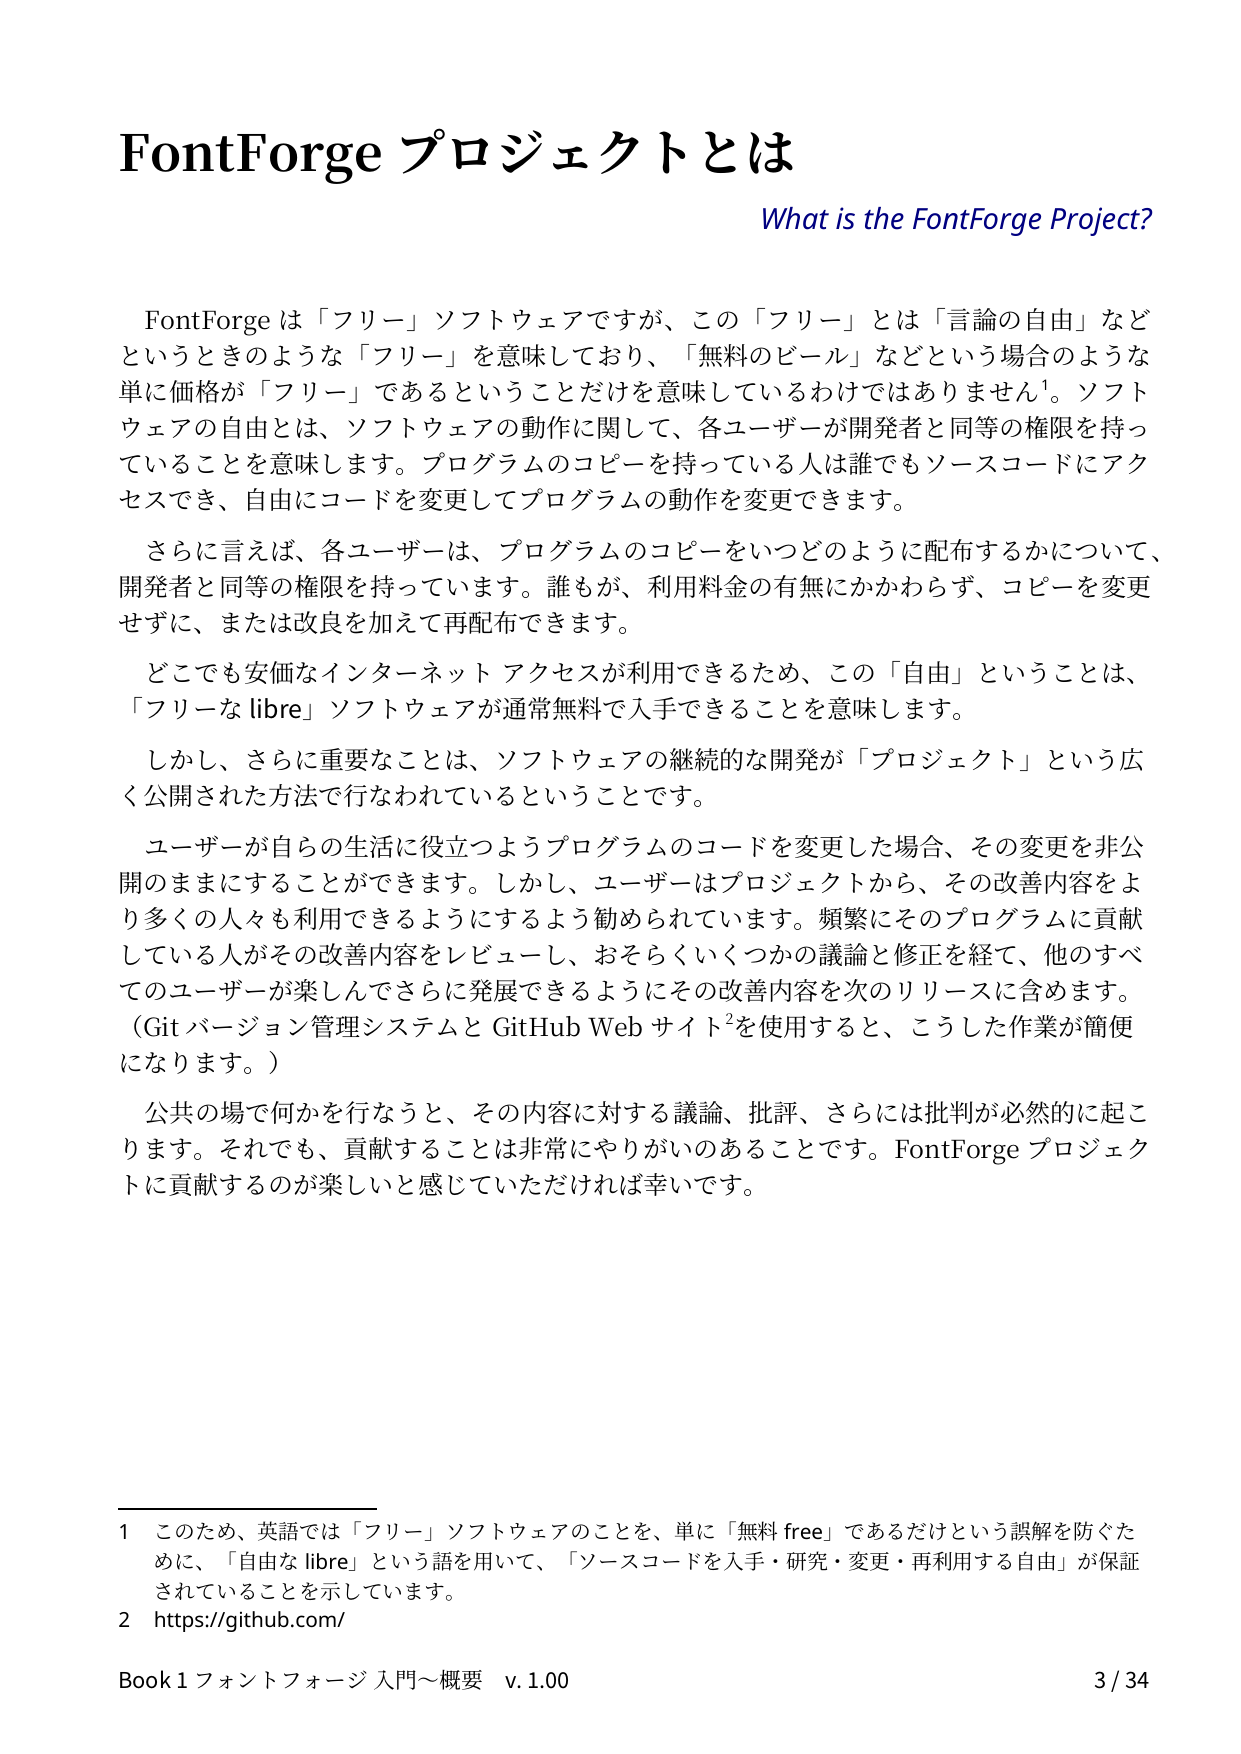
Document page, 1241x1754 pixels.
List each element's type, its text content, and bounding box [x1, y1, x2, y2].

text FontForge は「フリー」ソフトウェアですが、この「フリー」とは「言論の自由」などというときのような「フリー」を意味しており、「無料のビール」などという場合のような単に価格が「フリー」であるということだけを意味しているわけではありません。ソフトウェアの自由とは、ソフトウェアの動作に関して、各ユーザーが開発者と同等の権限を持っていることを意味します。プログラムのコピーを持っている人は誰でもソースコードにアクセスでき、自由にコードを変更してプログラムの動作を変更できます。 [118, 301, 1152, 517]
text このため、英語では「フリー」ソフトウェアのことを、単に「無料 free」であるだけという誤解を防ぐために、「自由な libre」という語を用いて、「ソースコードを入手・研究・変更・再利用する自由」が保証されていることを示しています。 [118, 1515, 1152, 1605]
text https://github.com/ [118, 1605, 1152, 1634]
text さらに言えば、各ユーザーは、プログラムのコピーをいつどのように配布するかについて、開発者と同等の権限を持っています。誰もが、利用料金の有無にかかわらず、コピーを変更せずに、または改良を加えて再配布できます。 [118, 531, 1152, 639]
text 公共の場で何かを行なうと、その内容に対する議論、批評、さらには批判が必然的に起こります。それでも、貢献することは非常にやりがいのあることです。FontForge プロジェクトに貢献するのが楽しいと感じていただければ幸いです。 [118, 1094, 1152, 1202]
subtitle What is the FontForge Project? [118, 198, 1152, 238]
text ユーザーが自らの生活に役立つようプログラムのコードを変更した場合、その変更を非公開のままにすることができます。しかし、ユーザーはプロジェクトから、その改善内容をより多くの人々も利用できるようにするよう勧められています。頻繁にそのプログラムに貢献している人がその改善内容をレビューし、おそらくいくつかの議論と修正を経て、他のすべてのユーザーが楽しんでさらに発展できるようにその改善内容を次のリリースに含めます。（Git バージョン管理システムと GitHub Web サイトを使用すると、こうした作業が簡便になります。） [118, 828, 1152, 1079]
subtitle FontForge プロジェクトとは [118, 113, 1152, 185]
text どこでも安価なインターネット アクセスが利用できるため、この「自由」ということは、「フリーな libre」ソフトウェアが通常無料で入手できることを意味します。 [118, 654, 1152, 726]
text しかし、さらに重要なことは、ソフトウェアの継続的な開発が「プロジェクト」という広く公開された方法で行なわれているということです。 [118, 741, 1152, 813]
